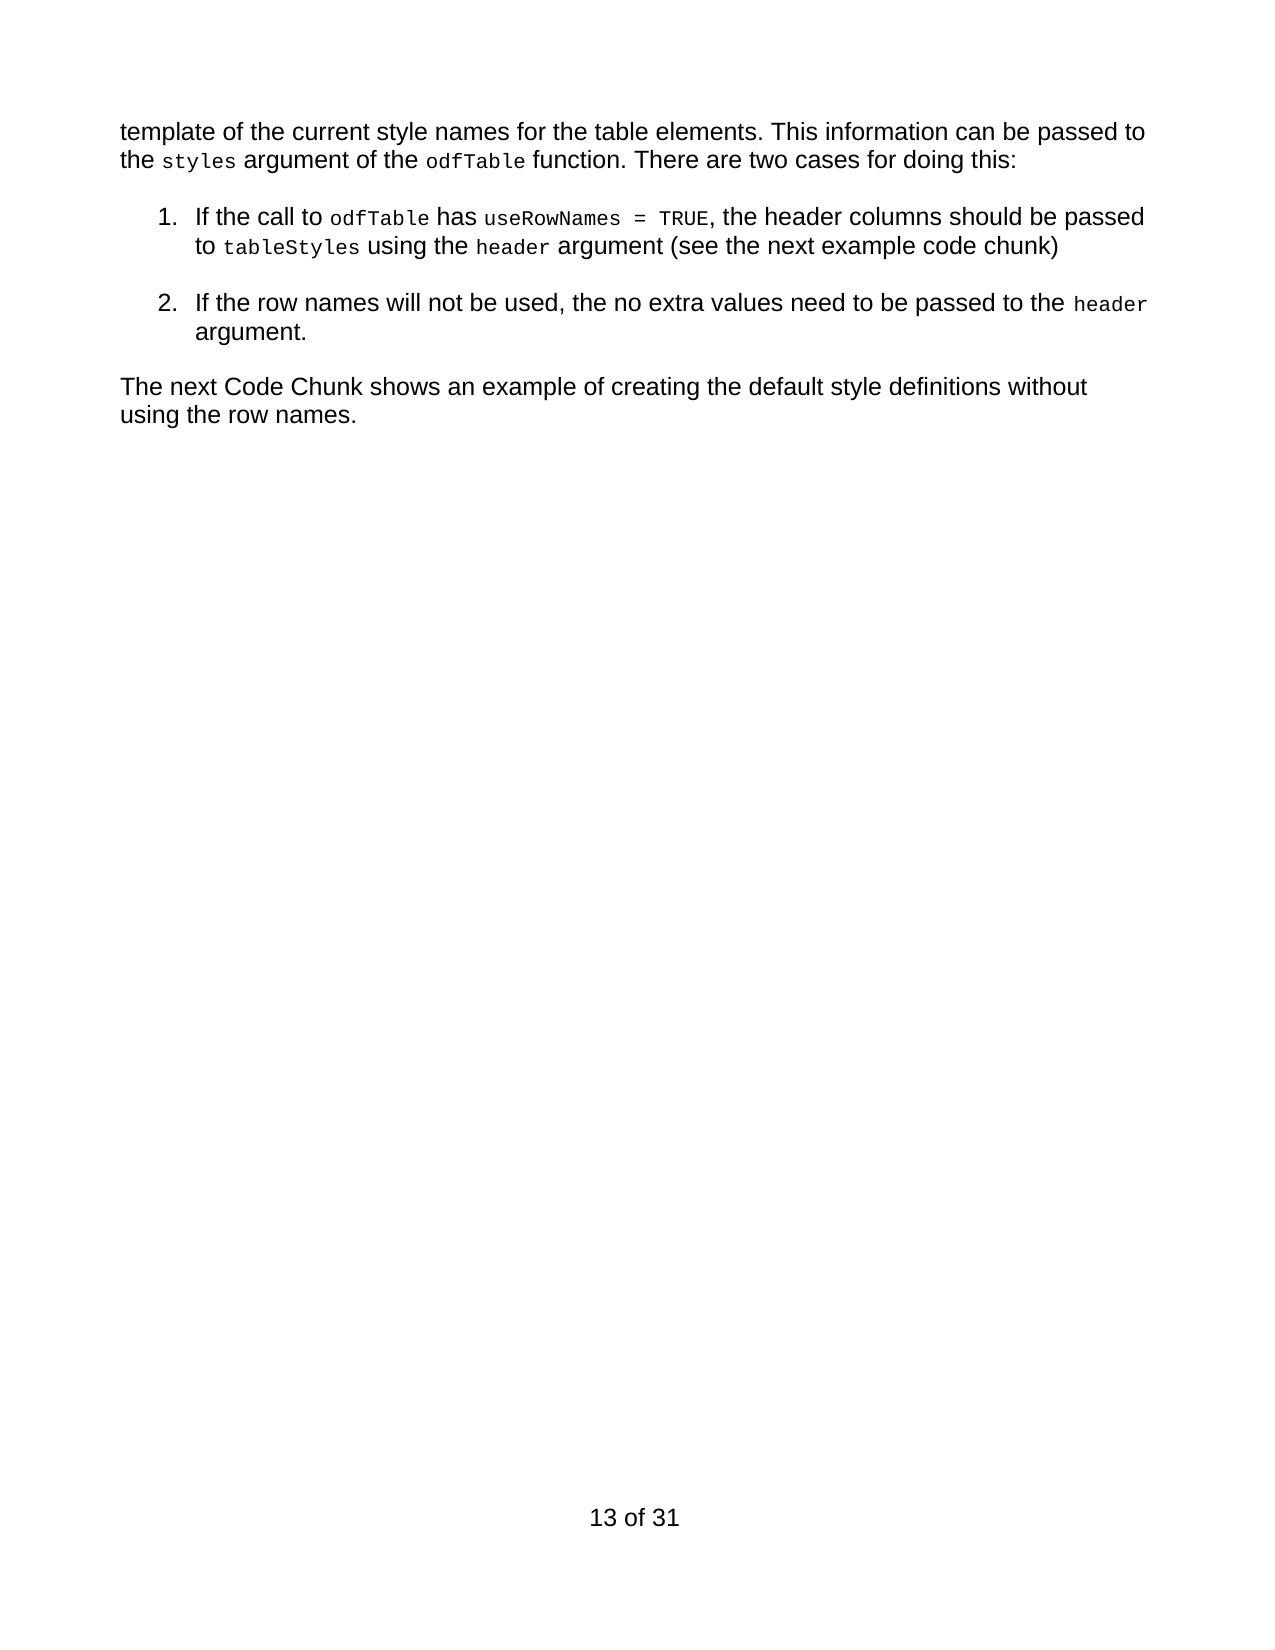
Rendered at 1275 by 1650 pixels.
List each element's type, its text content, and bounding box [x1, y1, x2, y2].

list If the row names will not be used, the no extra values need to be passed to the header argument. [157, 288, 1149, 345]
text template of the current style names for the table elements. This information can be passed to the styles argument of the odfTable function. There are two cases for doing this: [120, 118, 1149, 175]
list If the call to odfTable has useRowNames = TRUE, the header columns should be passed to tableStyles using the header argument (see the next example code chunk) [157, 203, 1149, 261]
text The next Code Chunk shows an example of creating the default style definitions without using the row names. [120, 373, 1149, 429]
